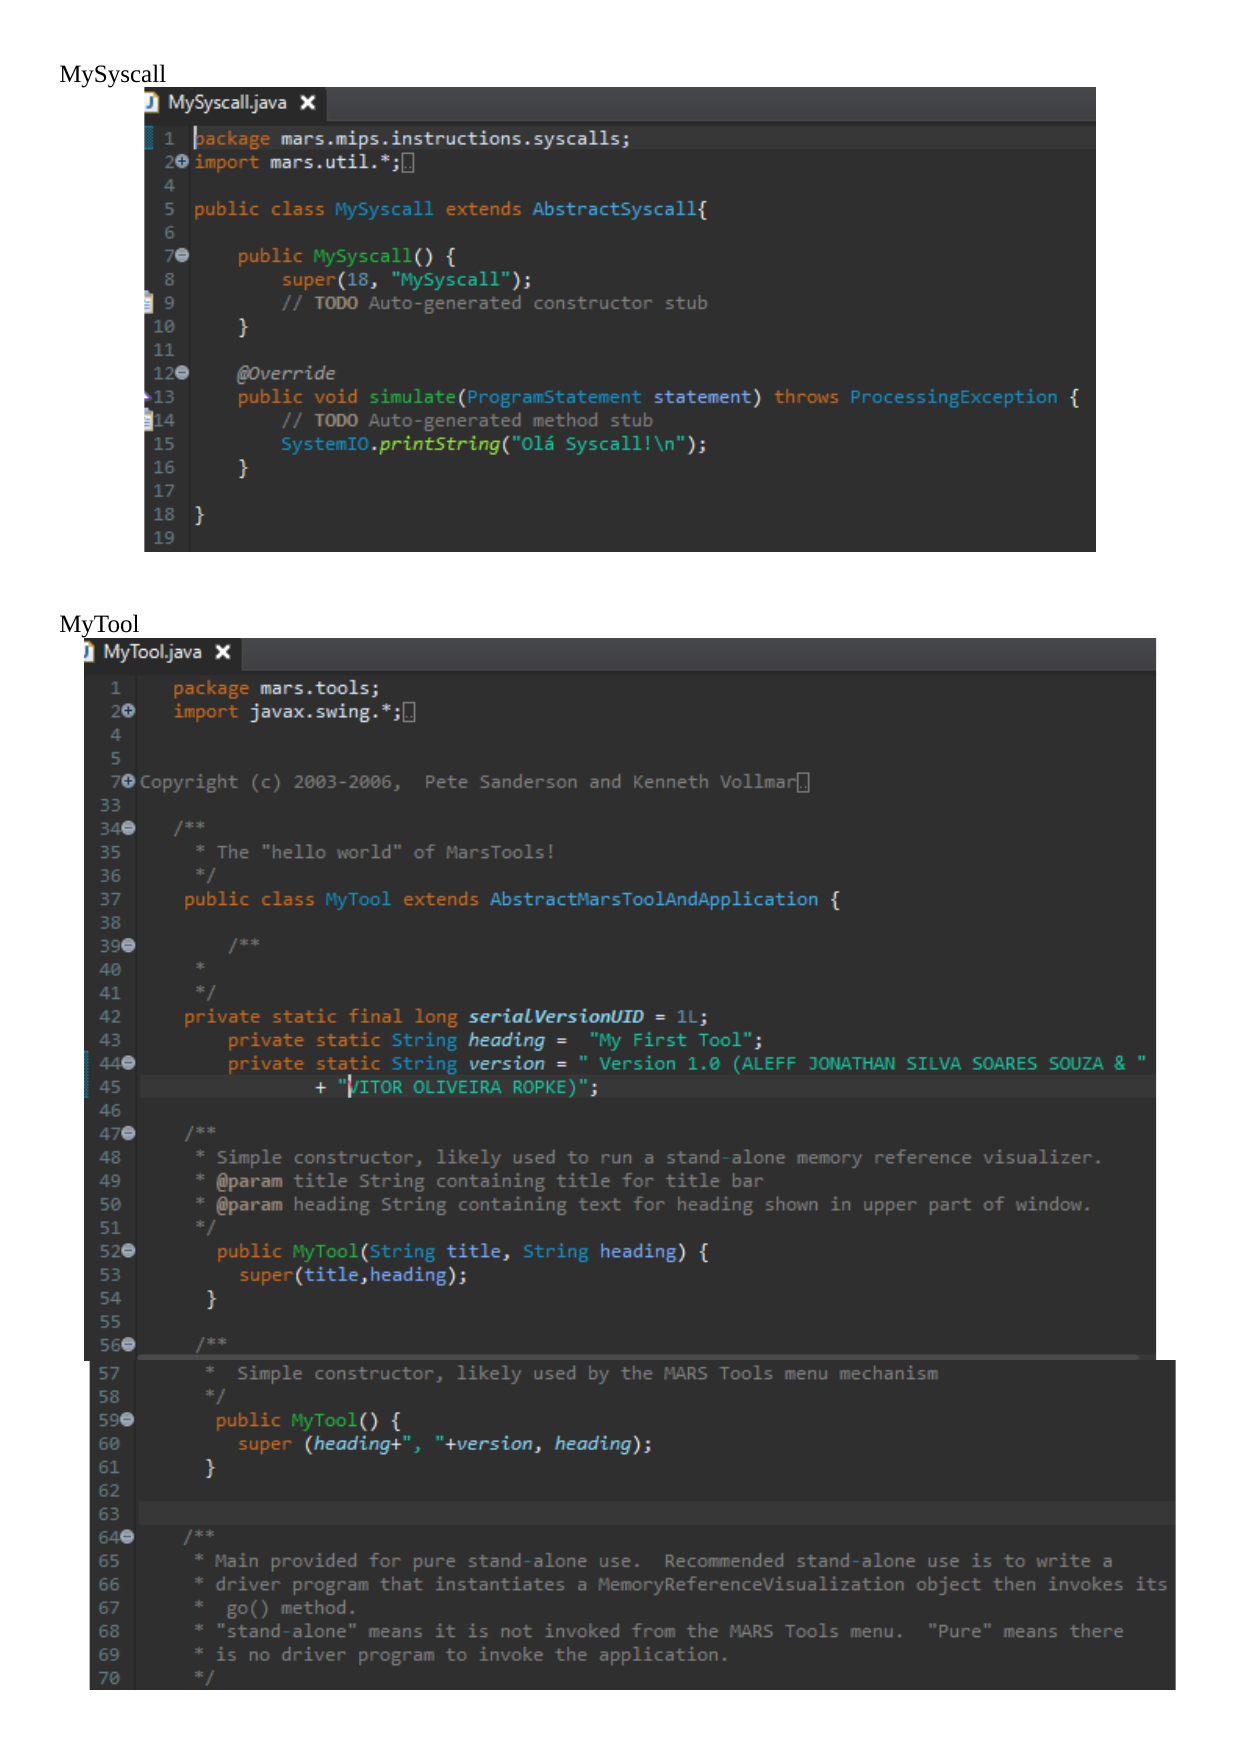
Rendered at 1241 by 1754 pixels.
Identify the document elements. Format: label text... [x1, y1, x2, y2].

picture [144, 87, 1096, 552]
text MySyscall [59, 59, 1181, 88]
picture [84, 638, 1176, 1690]
text MyTool [59, 609, 1181, 638]
